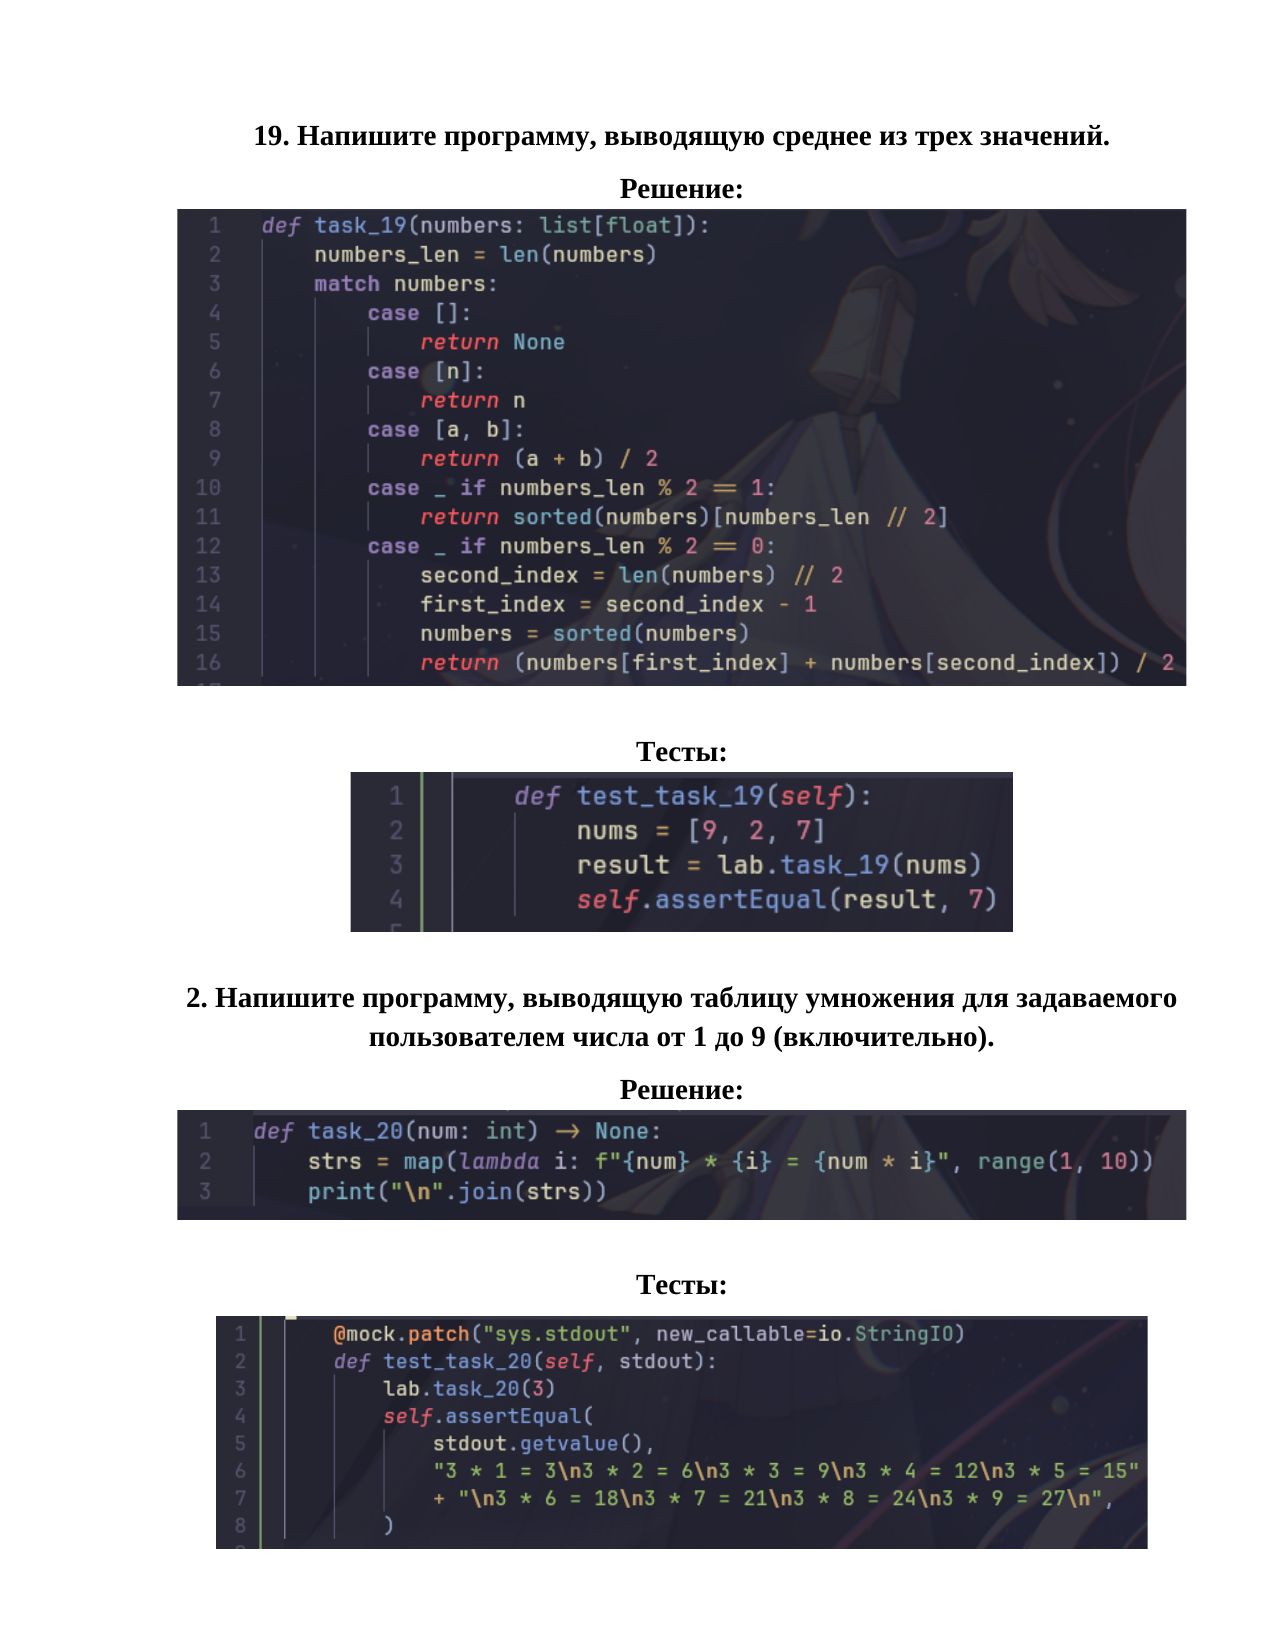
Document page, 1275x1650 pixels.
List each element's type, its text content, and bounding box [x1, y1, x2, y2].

text 2. Напишите программу, выводящую таблицу умножения для задаваемого пользователем числа от 1 до 9 (включительно). [177, 980, 1186, 1052]
picture [216, 1316, 1148, 1549]
picture [177, 1110, 1187, 1220]
text Тесты: [177, 734, 1186, 767]
picture [350, 772, 1013, 932]
text Тесты: [177, 1267, 1186, 1301]
text Решение: [177, 1072, 1186, 1105]
text Решение: [177, 171, 1186, 205]
picture [177, 209, 1187, 686]
text 19. Напишите программу, выводящую среднее из трех значений. [177, 118, 1186, 152]
